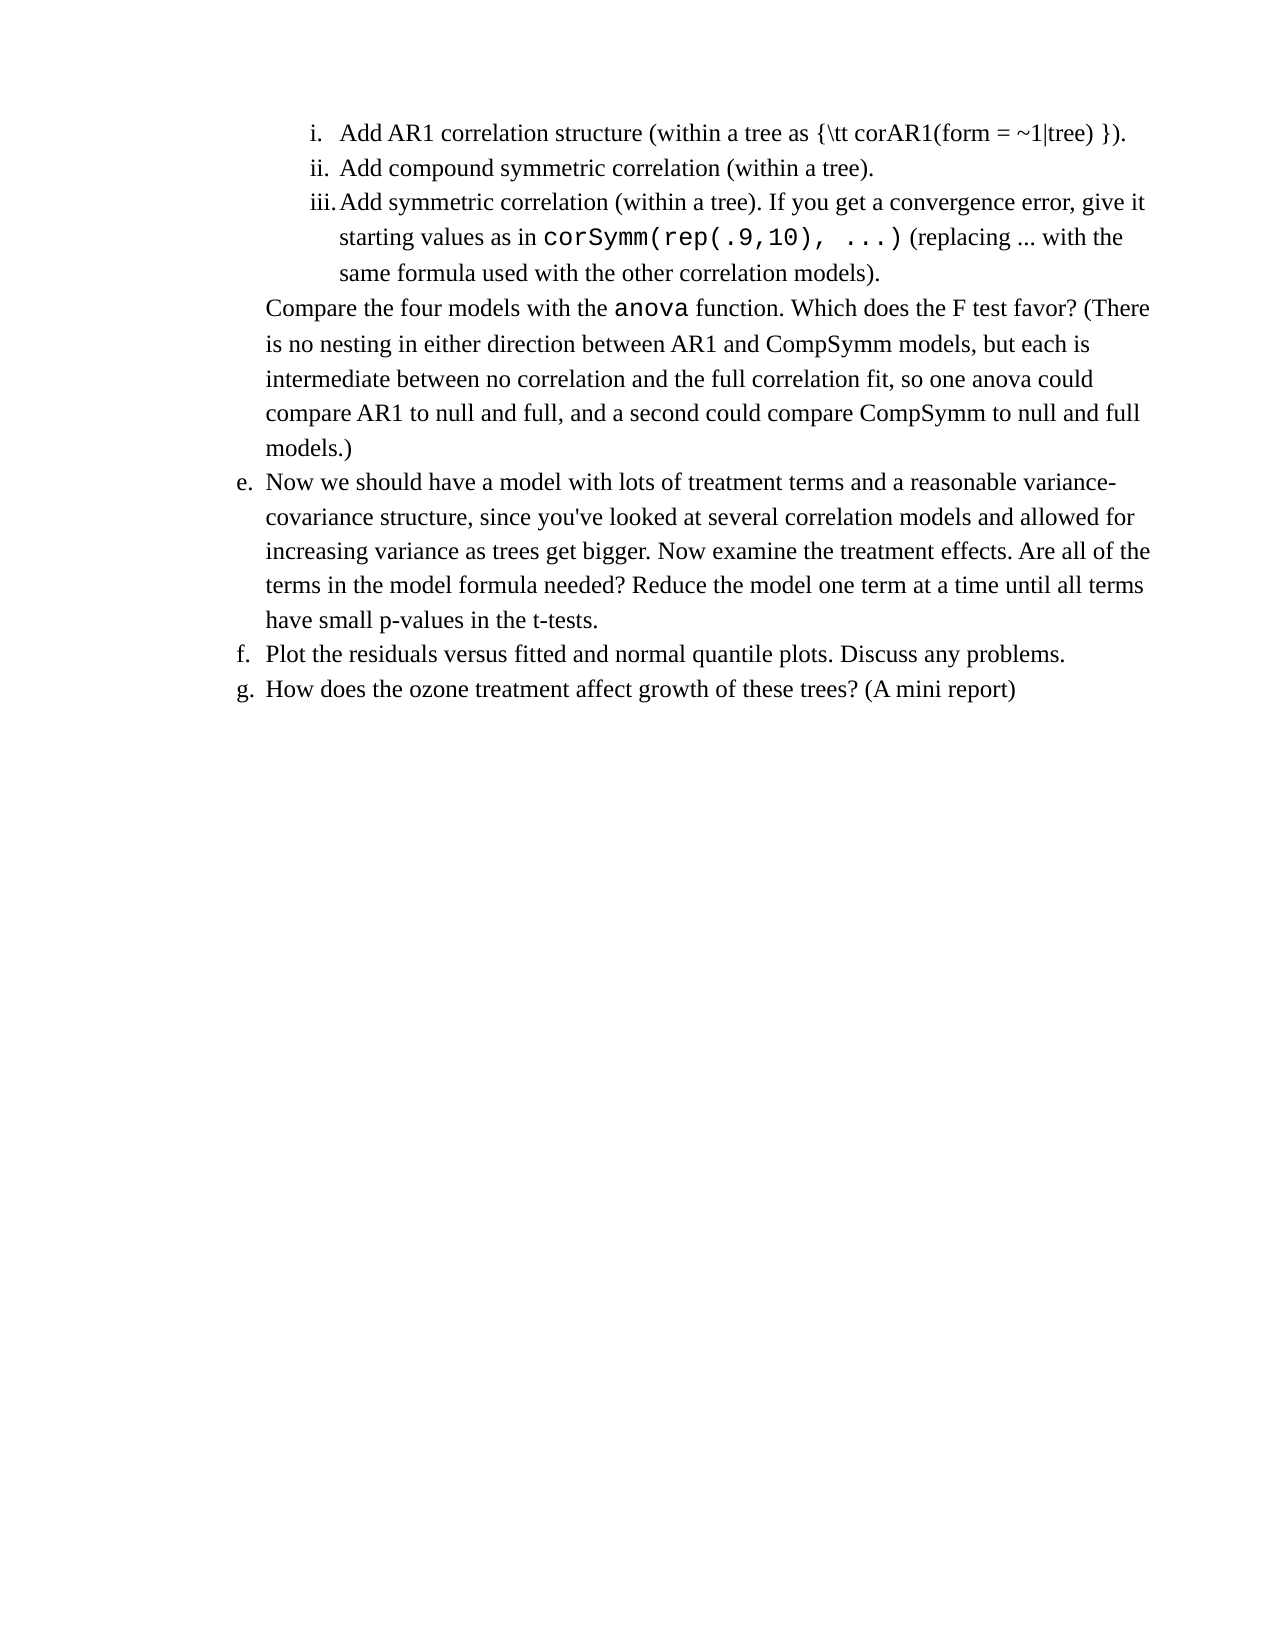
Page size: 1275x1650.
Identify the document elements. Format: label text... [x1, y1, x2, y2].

list Now we should have a model with lots of treatment terms and a reasonable variance-covariance structure, since you've looked at several correlation models and allowed for increasing variance as trees get bigger. Now examine the treatment effects. Are all of the terms in the model formula needed? Reduce the model one term at a time until all terms have small p-values in the t-tests. [236, 467, 1157, 634]
list Plot the residuals versus fitted and normal quantile plots. Discuss any problems. [236, 639, 1157, 668]
list How does the ozone treatment affect growth of these trees? (A mini report) [236, 674, 1157, 703]
list Add AR1 correlation structure (within a tree as {\tt corAR1(form = ~1|tree) }). [309, 118, 1157, 147]
list Compare the four models with the anova function. Which does the F test favor? (There is no nesting in either direction between AR1 and CompSymm models, but each is intermediate between no correlation and the full correlation fit, so one anova could compare AR1 to null and full, and a second could compare CompSymm to null and full models.) [236, 293, 1157, 461]
list Add symmetric correlation (within a tree). If you get a convergence error, give it starting values as in corSymm(rep(.9,10), ...) (replacing ... with the same formula used with the other correlation models). [309, 187, 1157, 287]
list Add compound symmetric correlation (within a tree). [309, 153, 1157, 181]
